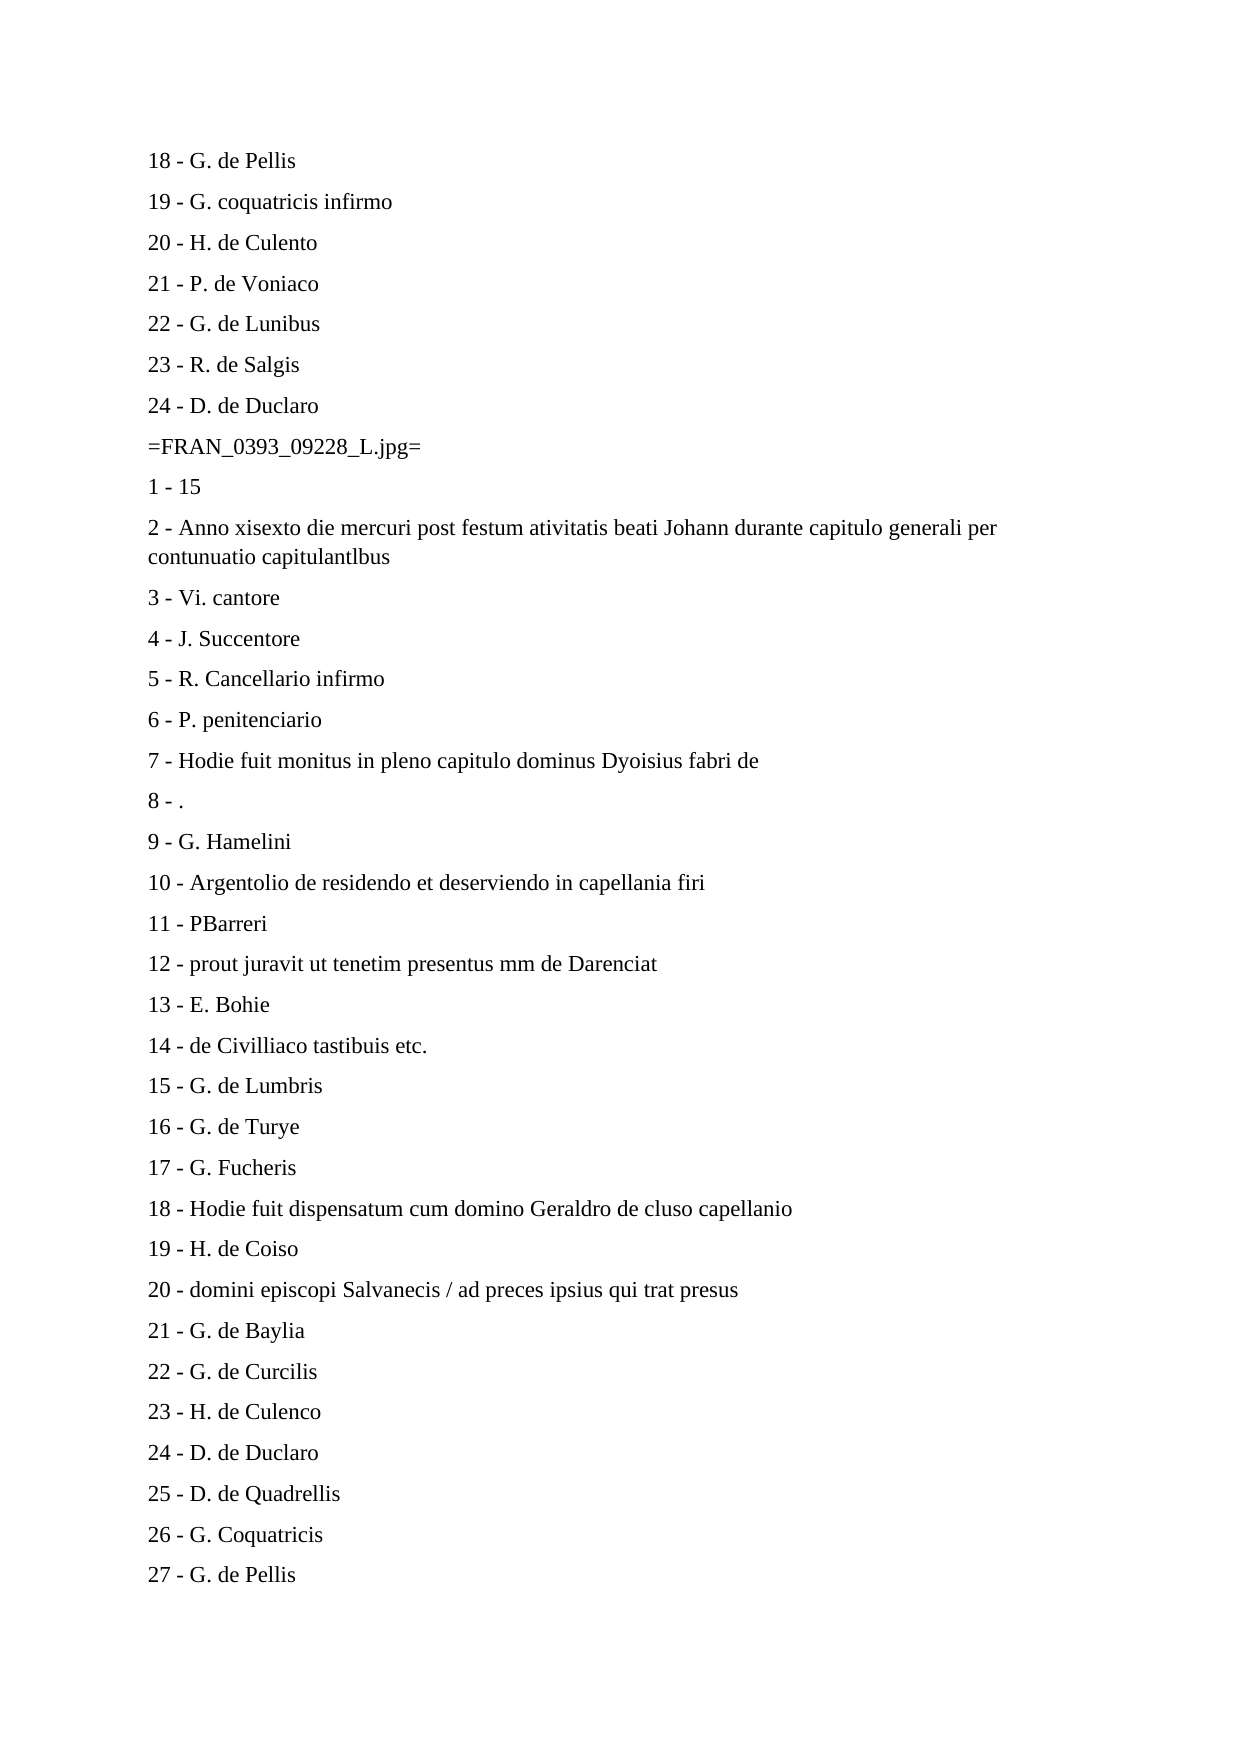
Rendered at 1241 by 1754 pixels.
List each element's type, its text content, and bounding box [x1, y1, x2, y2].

text 7 - Hodie fuit monitus in pleno capitulo dominus Dyoisius fabri de [148, 747, 1093, 773]
text 26 - G. Coquatricis [148, 1521, 1093, 1547]
text 17 - G. Fucheris [148, 1154, 1093, 1180]
text 24 - D. de Duclaro [148, 1439, 1093, 1466]
text 21 - P. de Voniaco [148, 270, 1093, 296]
text 18 - G. de Pellis [148, 148, 1093, 174]
text 22 - G. de Curcilis [148, 1358, 1093, 1384]
text 15 - G. de Lumbris [148, 1073, 1093, 1099]
text 6 - P. penitenciario [148, 706, 1093, 732]
text 23 - R. de Salgis [148, 351, 1093, 378]
text 21 - G. de Baylia [148, 1317, 1093, 1343]
text 19 - G. coquatricis infirmo [148, 188, 1093, 215]
text 3 - Vi. cantore [148, 584, 1093, 610]
text 24 - D. de Duclaro [148, 392, 1093, 418]
text 5 - R. Cancellario infirmo [148, 665, 1093, 692]
text 8 - . [148, 787, 1093, 814]
text 22 - G. de Lunibus [148, 311, 1093, 337]
text 19 - H. de Coiso [148, 1236, 1093, 1262]
text 18 - Hodie fuit dispensatum cum domino Geraldro de cluso capellanio [148, 1195, 1093, 1221]
text 20 - domini episcopi Salvanecis / ad preces ipsius qui trat presus [148, 1276, 1093, 1303]
text 1 - 15 [148, 473, 1093, 500]
text 13 - E. Bohie [148, 991, 1093, 1017]
text 20 - H. de Culento [148, 229, 1093, 255]
text 16 - G. de Turye [148, 1113, 1093, 1140]
text 27 - G. de Pellis [148, 1561, 1093, 1588]
text =FRAN_0393_09228_L.jpg= [148, 433, 1093, 459]
text 23 - H. de Culenco [148, 1398, 1093, 1425]
text 12 - prout juravit ut tenetim presentus mm de Darenciat [148, 950, 1093, 977]
text 14 - de Civilliaco tastibuis etc. [148, 1032, 1093, 1058]
text 2 - Anno xisexto die mercuri post festum ativitatis beati Johann durante capitulo generali per contunuatio capitulantlbus [148, 514, 1093, 569]
text 10 - Argentolio de residendo et deserviendo in capellania firi [148, 869, 1093, 895]
text 25 - D. de Quadrellis [148, 1480, 1093, 1506]
text 9 - G. Hamelini [148, 828, 1093, 854]
text 4 - J. Succentore [148, 624, 1093, 651]
text 11 - PBarreri [148, 910, 1093, 936]
